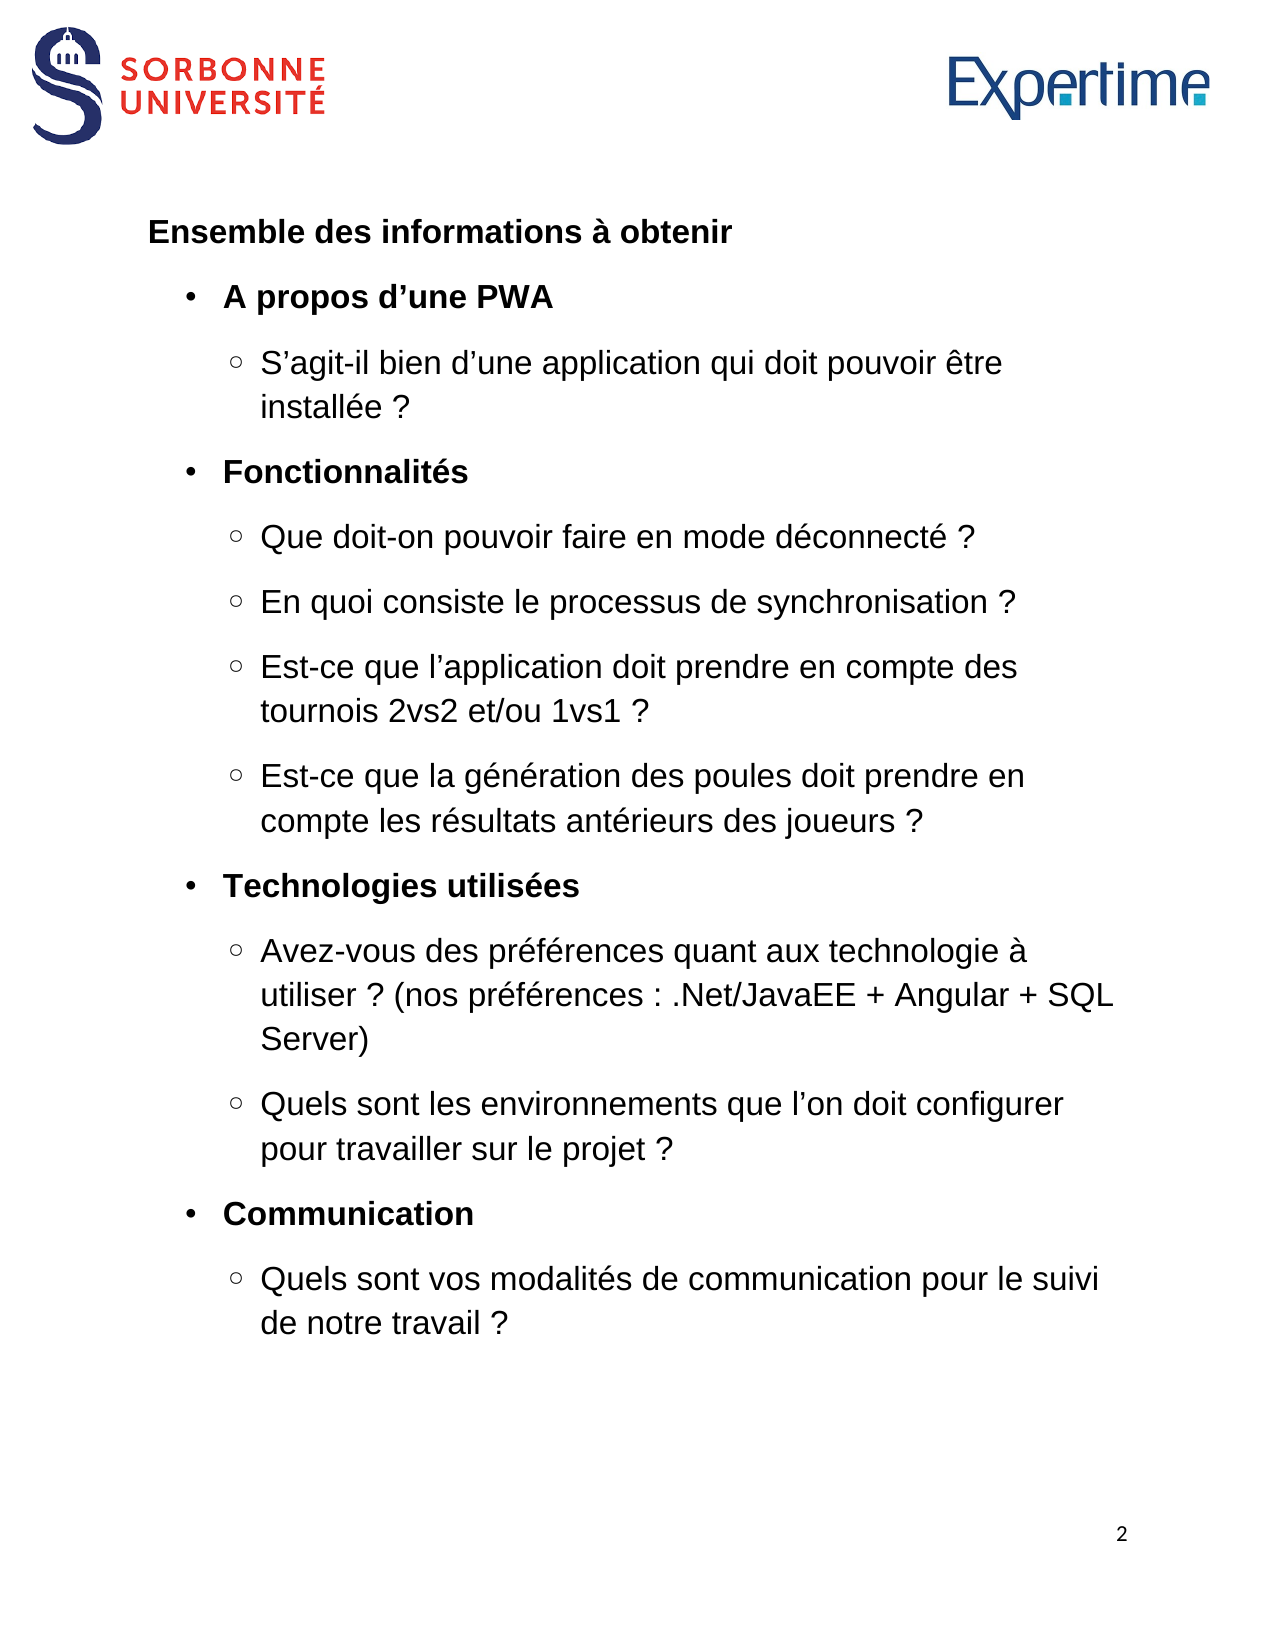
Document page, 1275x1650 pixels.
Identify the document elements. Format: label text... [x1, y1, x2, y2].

picture [945, 52, 1210, 120]
list Fonctionnalités [185, 452, 1127, 491]
picture [31, 26, 325, 145]
list Que doit-on pouvoir faire en mode déconnecté ? [223, 517, 1127, 556]
list Est-ce que la génération des poules doit prendre en compte les résultats antérieurs des joueurs ? [223, 757, 1127, 839]
list Quels sont vos modalités de communication pour le suivi de notre travail ? [223, 1259, 1127, 1341]
list Technologies utilisées [185, 866, 1127, 904]
list Est-ce que l’application doit prendre en compte des tournois 2vs2 et/ou 1vs1 ? [223, 647, 1127, 730]
list Communication [185, 1194, 1127, 1232]
list A propos d’une PWA [185, 278, 1127, 316]
list S’agit-il bien d’une application qui doit pouvoir être installée ? [223, 343, 1127, 425]
list Avez-vous des préférences quant aux technologie à utiliser ? (nos préférences : .Net/JavaEE + Angular + SQL Server) [223, 931, 1127, 1058]
text Ensemble des informations à obtenir [148, 213, 1127, 251]
list En quoi consiste le processus de synchronisation ? [223, 582, 1127, 621]
list Quels sont les environnements que l’on doit configurer pour travailler sur le projet ? [223, 1084, 1127, 1167]
